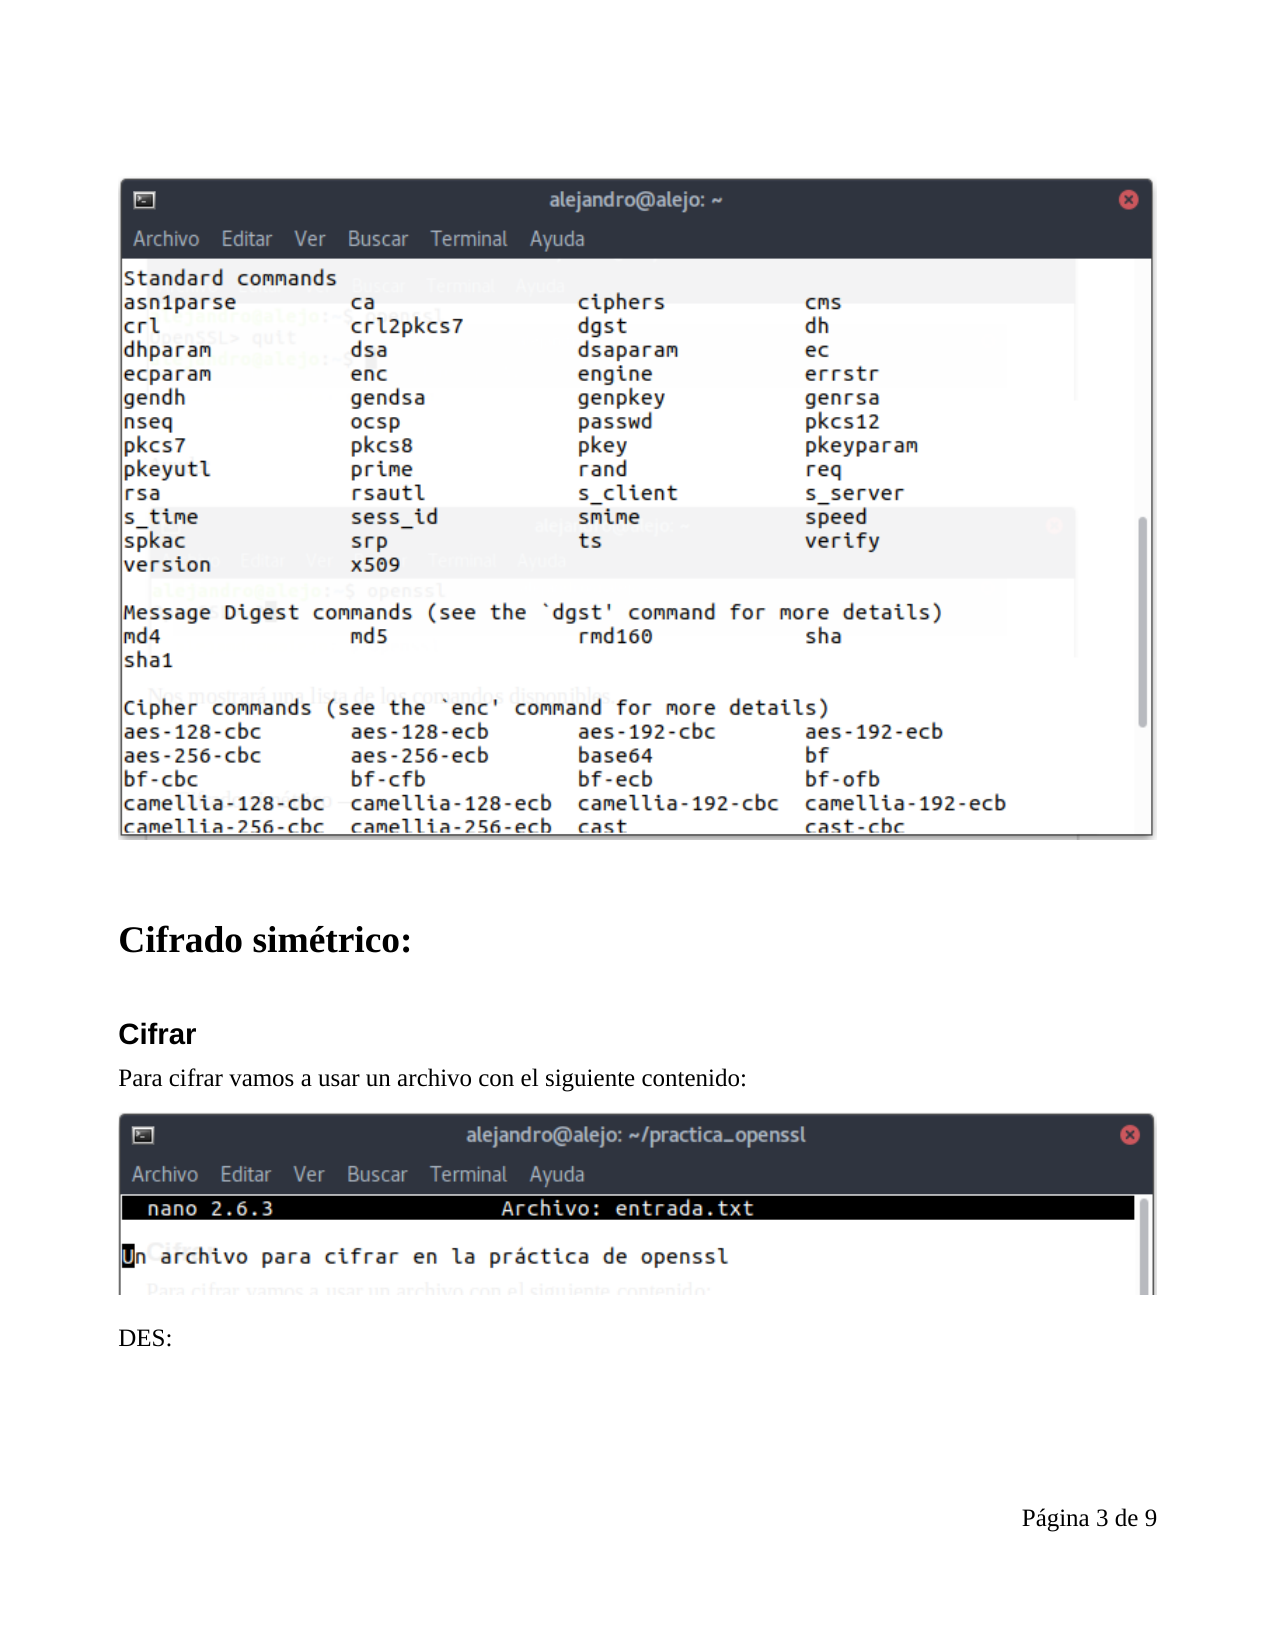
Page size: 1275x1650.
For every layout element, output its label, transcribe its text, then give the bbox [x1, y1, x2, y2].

picture [118, 176, 1157, 840]
text DES: [118, 1323, 1157, 1352]
subtitle Cifrado simétrico: [118, 918, 1157, 961]
subtitle Cifrar [118, 1017, 1157, 1050]
picture [118, 1112, 1157, 1295]
text Para cifrar vamos a usar un archivo con el siguiente contenido: [118, 1063, 1157, 1092]
